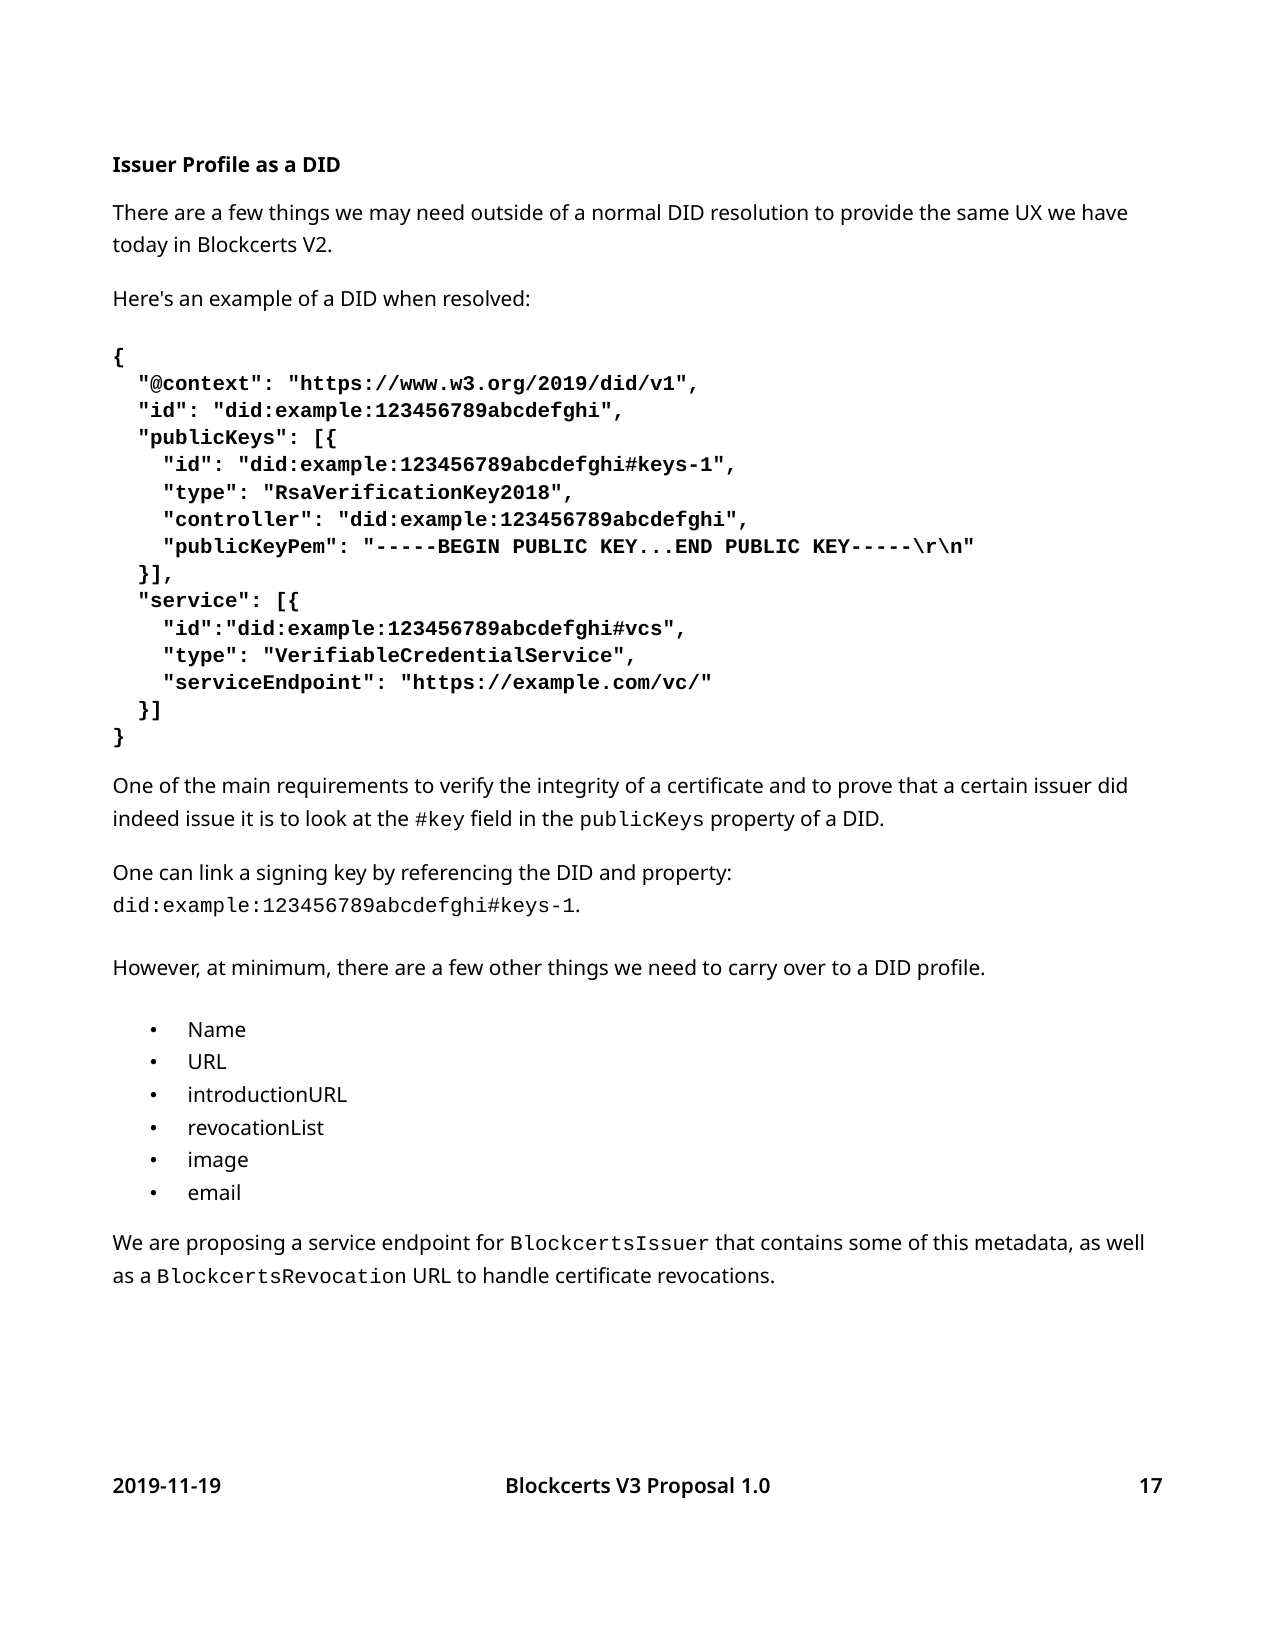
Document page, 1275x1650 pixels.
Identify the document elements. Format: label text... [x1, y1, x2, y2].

text Here's an example of a DID when resolved: [112, 284, 1162, 312]
text { [112, 346, 1162, 369]
text "id": "did:example:123456789abcdefghi#keys-1", [112, 454, 1162, 478]
text However, at minimum, there are a few other things we need to carry over to a DID profile. [112, 953, 1162, 981]
text }], [112, 563, 1162, 587]
text One of the main requirements to verify the integrity of a certificate and to prove that a certain issuer did indeed issue it is to look at the #key field in the publicKeys property of a DID. [112, 772, 1162, 833]
text } [112, 726, 1162, 750]
list introductionURL [150, 1080, 1162, 1108]
text "controller": "did:example:123456789abcdefghi", [112, 509, 1162, 532]
text There are a few things we may need outside of a normal DID resolution to provide the same UX we have today in Blockcerts V2. [112, 198, 1162, 259]
subtitle Issuer Profile as a DID [112, 150, 1162, 178]
text "type": "VerifiableCredentialService", [112, 645, 1162, 668]
text "id":"did:example:123456789abcdefghi#vcs", [112, 618, 1162, 641]
list Name [150, 1015, 1162, 1043]
text We are proposing a service endpoint for BlockcertsIssuer that contains some of this metadata, as well as a BlockcertsRevocation URL to handle certificate revocations. [112, 1228, 1162, 1290]
list image [150, 1145, 1162, 1174]
text "publicKeys": [{ [112, 427, 1162, 451]
text "serviceEndpoint": "https://example.com/vc/" [112, 672, 1162, 696]
text "service": [{ [112, 590, 1162, 614]
text "id": "did:example:123456789abcdefghi", [112, 400, 1162, 424]
list revocationList [150, 1113, 1162, 1141]
text "@context": "https://www.w3.org/2019/did/v1", [112, 373, 1162, 397]
list URL [150, 1047, 1162, 1076]
text "type": "RsaVerificationKey2018", [112, 482, 1162, 505]
text }] [112, 699, 1162, 723]
text One can link a signing key by referencing the DID and property: did:example:123456789abcdefghi#keys-1. [112, 858, 1162, 919]
list email [150, 1178, 1162, 1206]
text "publicKeyPem": "-----BEGIN PUBLIC KEY...END PUBLIC KEY-----\r\n" [112, 536, 1162, 560]
